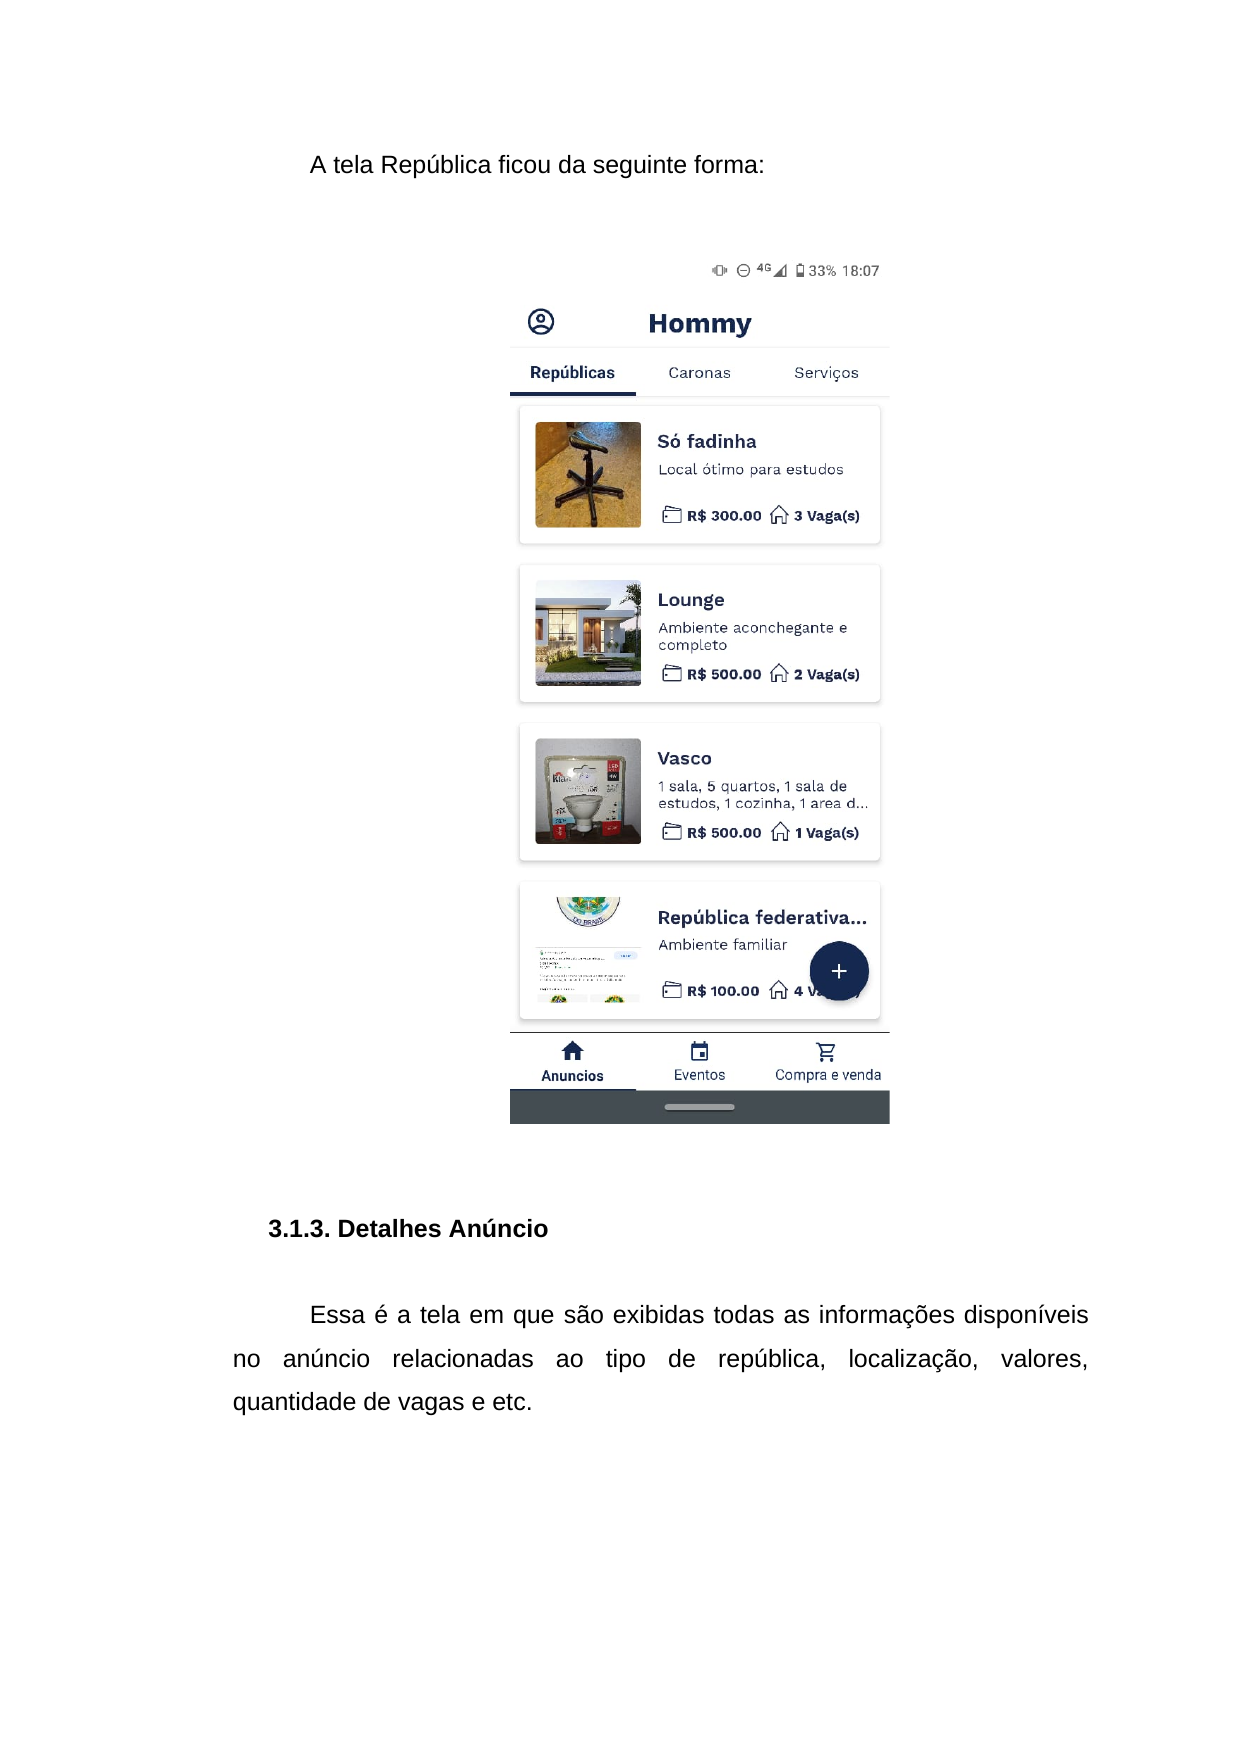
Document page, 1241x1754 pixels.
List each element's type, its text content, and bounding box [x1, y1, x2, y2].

subtitle 3.1.3. Detalhes Anúncio [268, 1214, 1090, 1243]
picture [510, 237, 890, 1124]
text A tela República ficou da seguinte forma: [233, 150, 1090, 179]
text Essa é a tela em que são exibidas todas as informações disponíveis no anúncio relacionadas ao tipo de república, localização, valores, quantidade de vagas e etc. [233, 1301, 1090, 1416]
